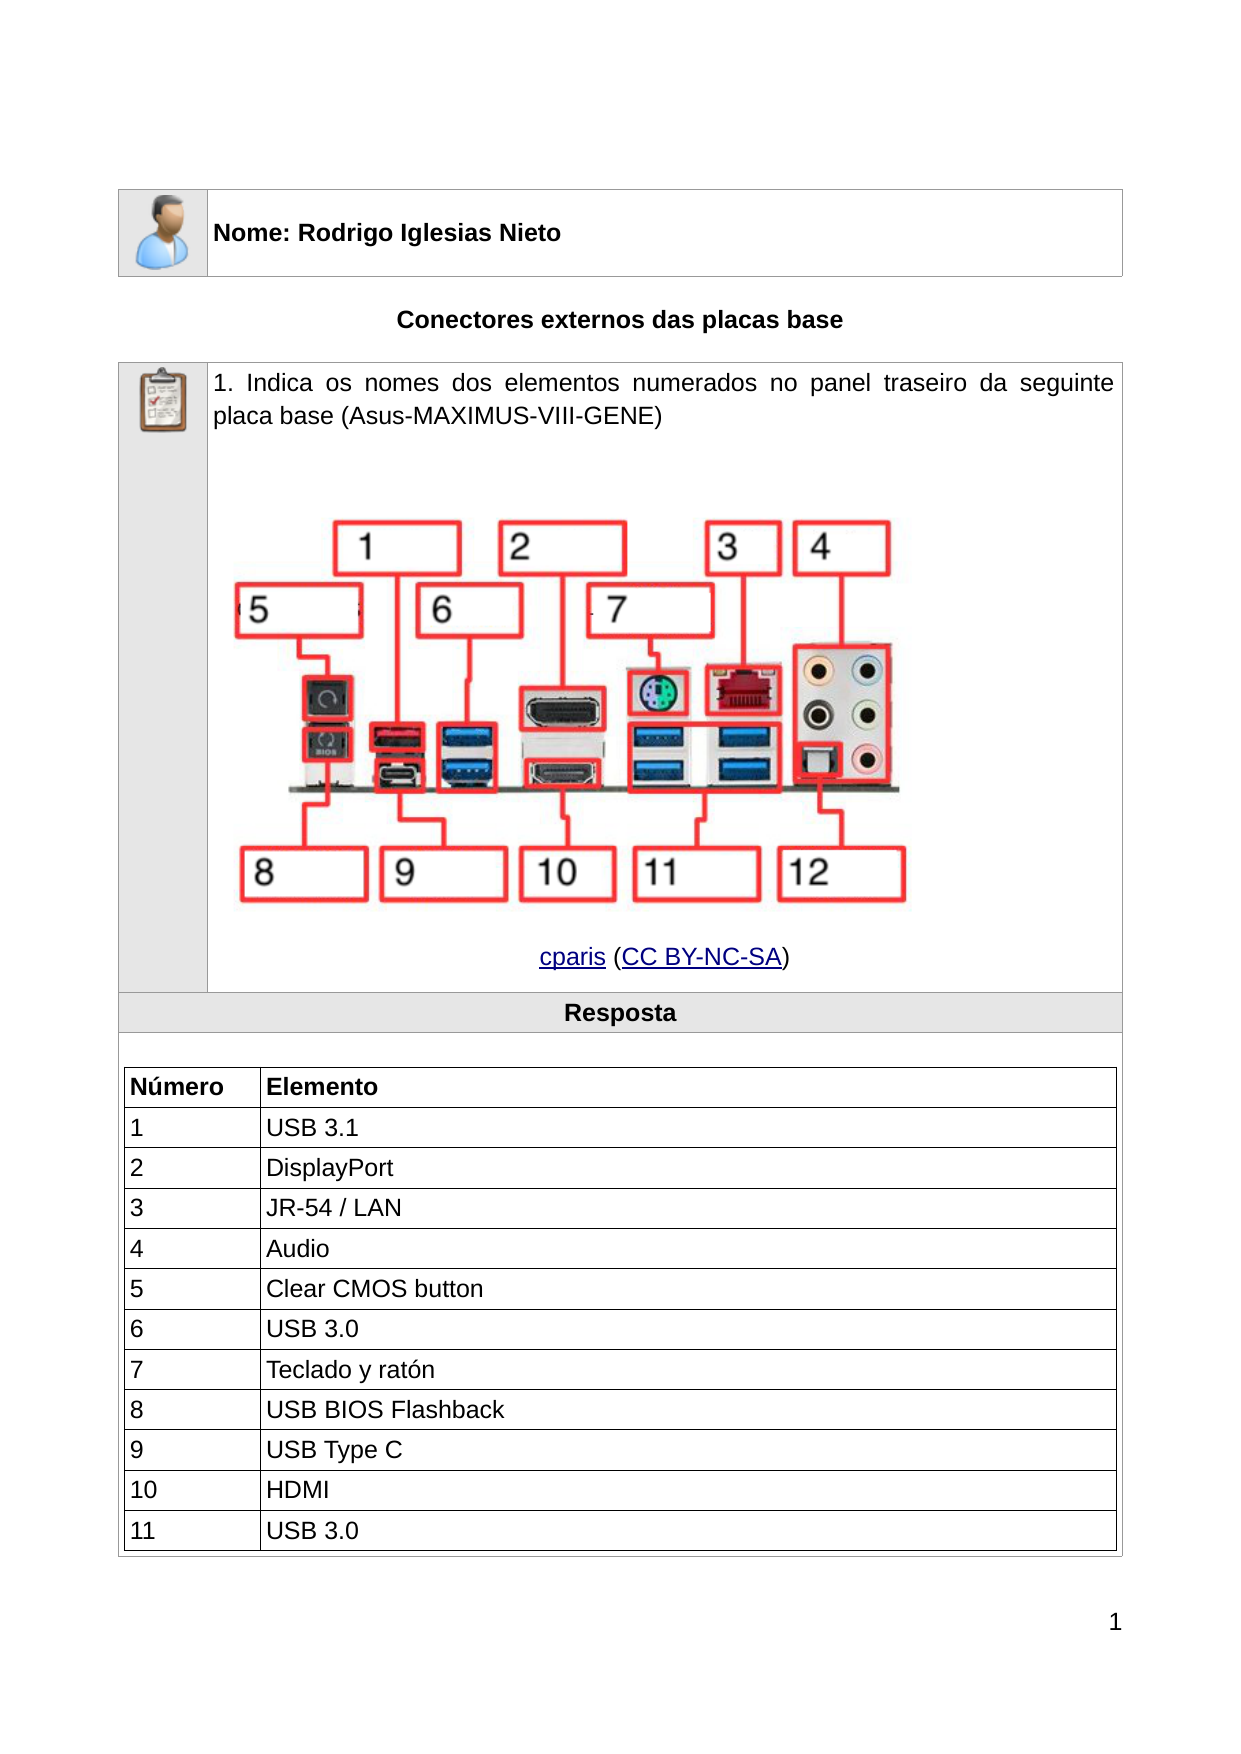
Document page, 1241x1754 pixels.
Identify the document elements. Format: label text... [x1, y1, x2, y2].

table_header Nome: Rodrigo Iglesias Nieto [208, 190, 1122, 276]
table_header [119, 363, 207, 992]
table_header 1. Indica os nomes dos elementos numerados no panel traseiro da seguinte placa base (Asus-MAXIMUS-VIII-GENE) cparis (CC BY-NC-SA) [208, 363, 1122, 992]
picture [212, 496, 920, 924]
table_cell 9 [125, 1430, 260, 1470]
table_cell 5 [125, 1269, 260, 1308]
table_cell USB 3.1 [261, 1108, 1116, 1147]
table_cell DisplayPort [261, 1148, 1116, 1187]
table_cell 2 [125, 1148, 260, 1187]
table_cell Resposta [119, 993, 1122, 1032]
table_cell 7 [125, 1350, 260, 1389]
table_cell USB 3.0 [261, 1511, 1116, 1550]
table_cell USB BIOS Flashback [261, 1390, 1116, 1429]
picture [125, 195, 201, 270]
table_cell Teclado y ratón [261, 1350, 1116, 1389]
table_header Elemento [261, 1068, 1116, 1107]
table_cell 10 [125, 1471, 260, 1510]
table_cell 11 [125, 1511, 260, 1550]
table_cell 1 [125, 1108, 260, 1147]
table_cell USB 3.0 [261, 1310, 1116, 1349]
picture [130, 367, 195, 433]
table_cell HDMI [261, 1471, 1116, 1510]
table_header Número [125, 1068, 260, 1107]
table_cell 3 [125, 1189, 260, 1228]
table_cell [119, 1033, 1122, 1556]
table_cell Audio [261, 1229, 1116, 1268]
text Conectores externos das placas base [118, 304, 1122, 333]
table_header [119, 190, 207, 276]
table_cell JR-54 / LAN [261, 1189, 1116, 1228]
table_cell 4 [125, 1229, 260, 1268]
table_cell USB Type C [261, 1430, 1116, 1470]
table_cell 6 [125, 1310, 260, 1349]
table_cell Clear CMOS button [261, 1269, 1116, 1308]
table_cell 8 [125, 1390, 260, 1429]
